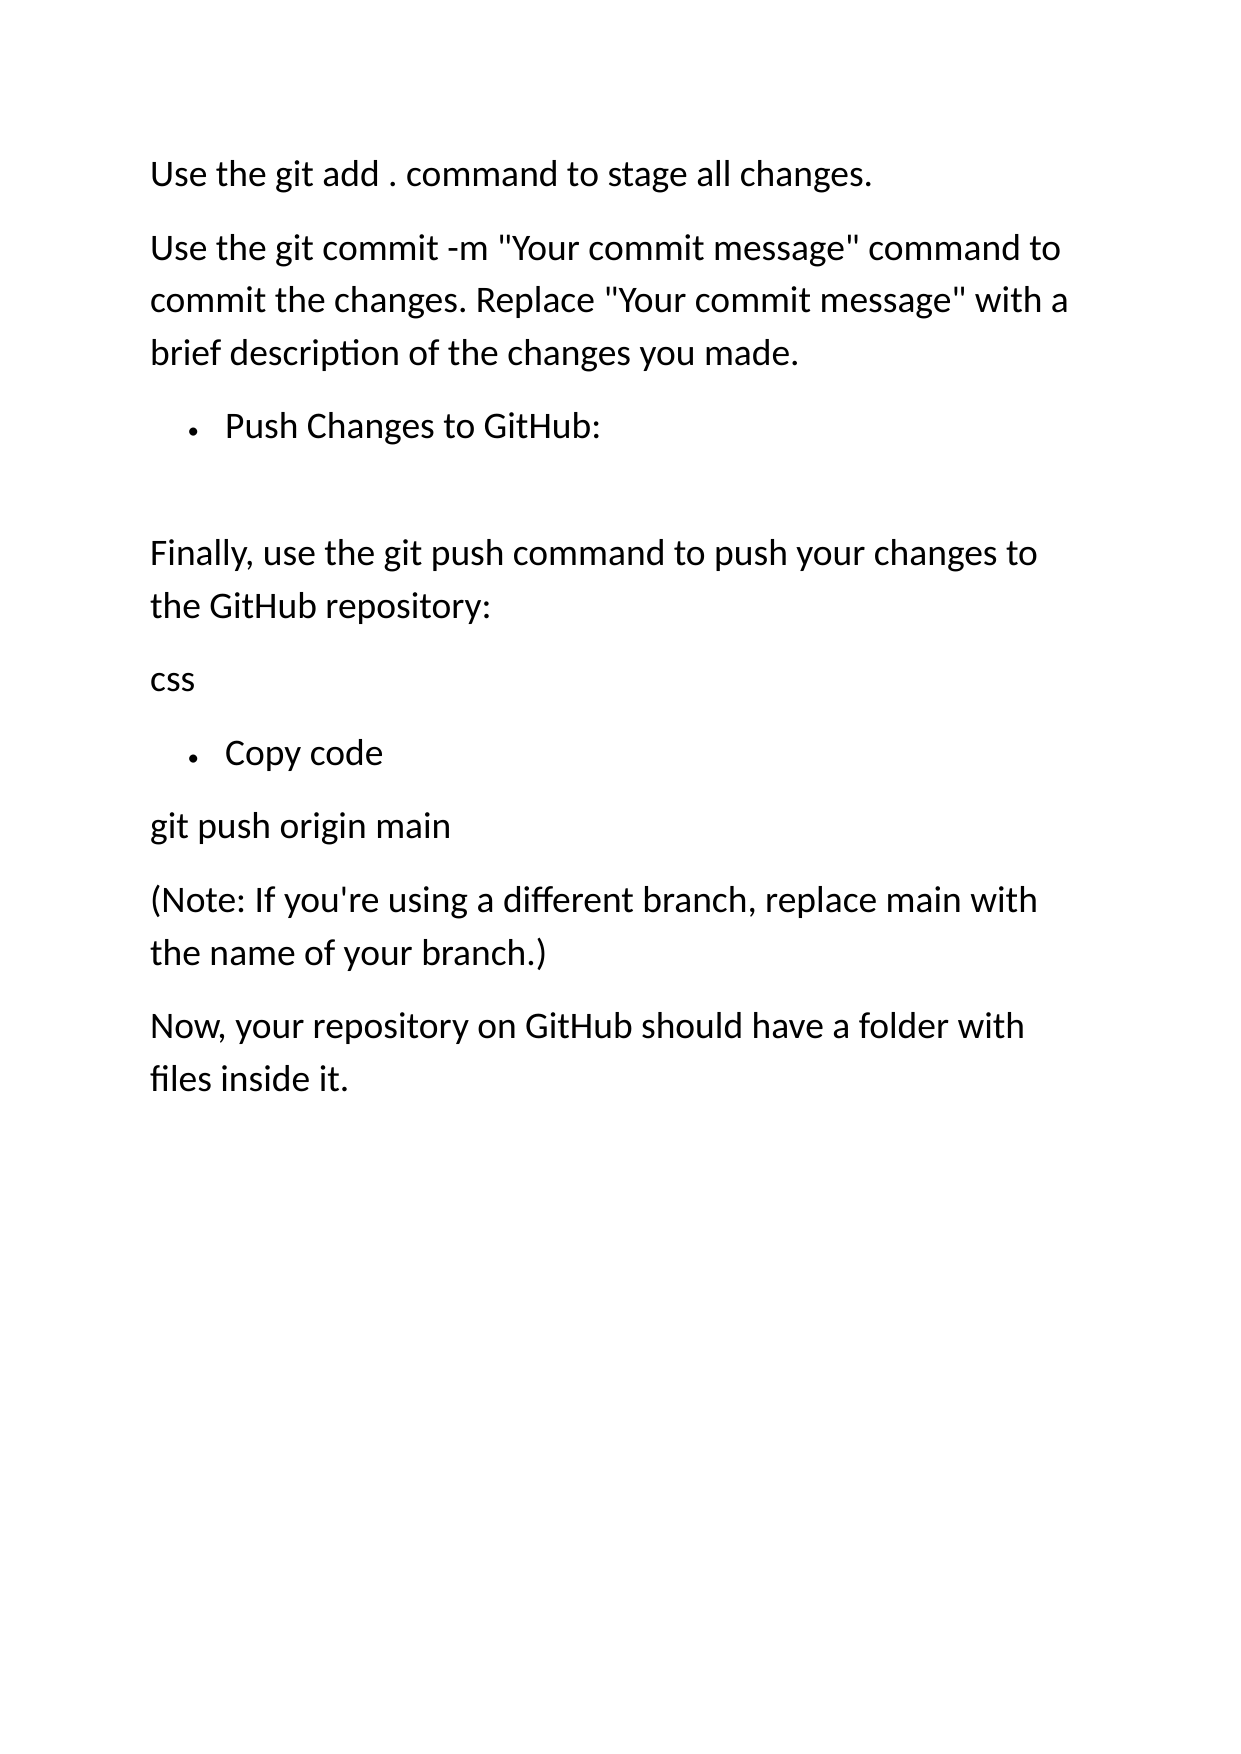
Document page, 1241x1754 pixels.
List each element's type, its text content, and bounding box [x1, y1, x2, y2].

list Copy code [187, 729, 1090, 775]
text css [150, 655, 1090, 701]
text Finally, use the git push command to push your changes to the GitHub repository: [150, 529, 1090, 628]
list Push Changes to GitHub: [187, 402, 1090, 448]
text (Note: If you're using a different branch, replace main with the name of your branch.) [150, 876, 1090, 974]
text git push origin main [150, 802, 1090, 848]
text Now, your repository on GitHub should have a folder with files inside it. [150, 1002, 1090, 1101]
text Use the git add . command to stage all changes. [150, 150, 1090, 196]
text Use the git commit -m "Your commit message" command to commit the changes. Replace "Your commit message" with a brief description of the changes you made. [150, 223, 1090, 375]
